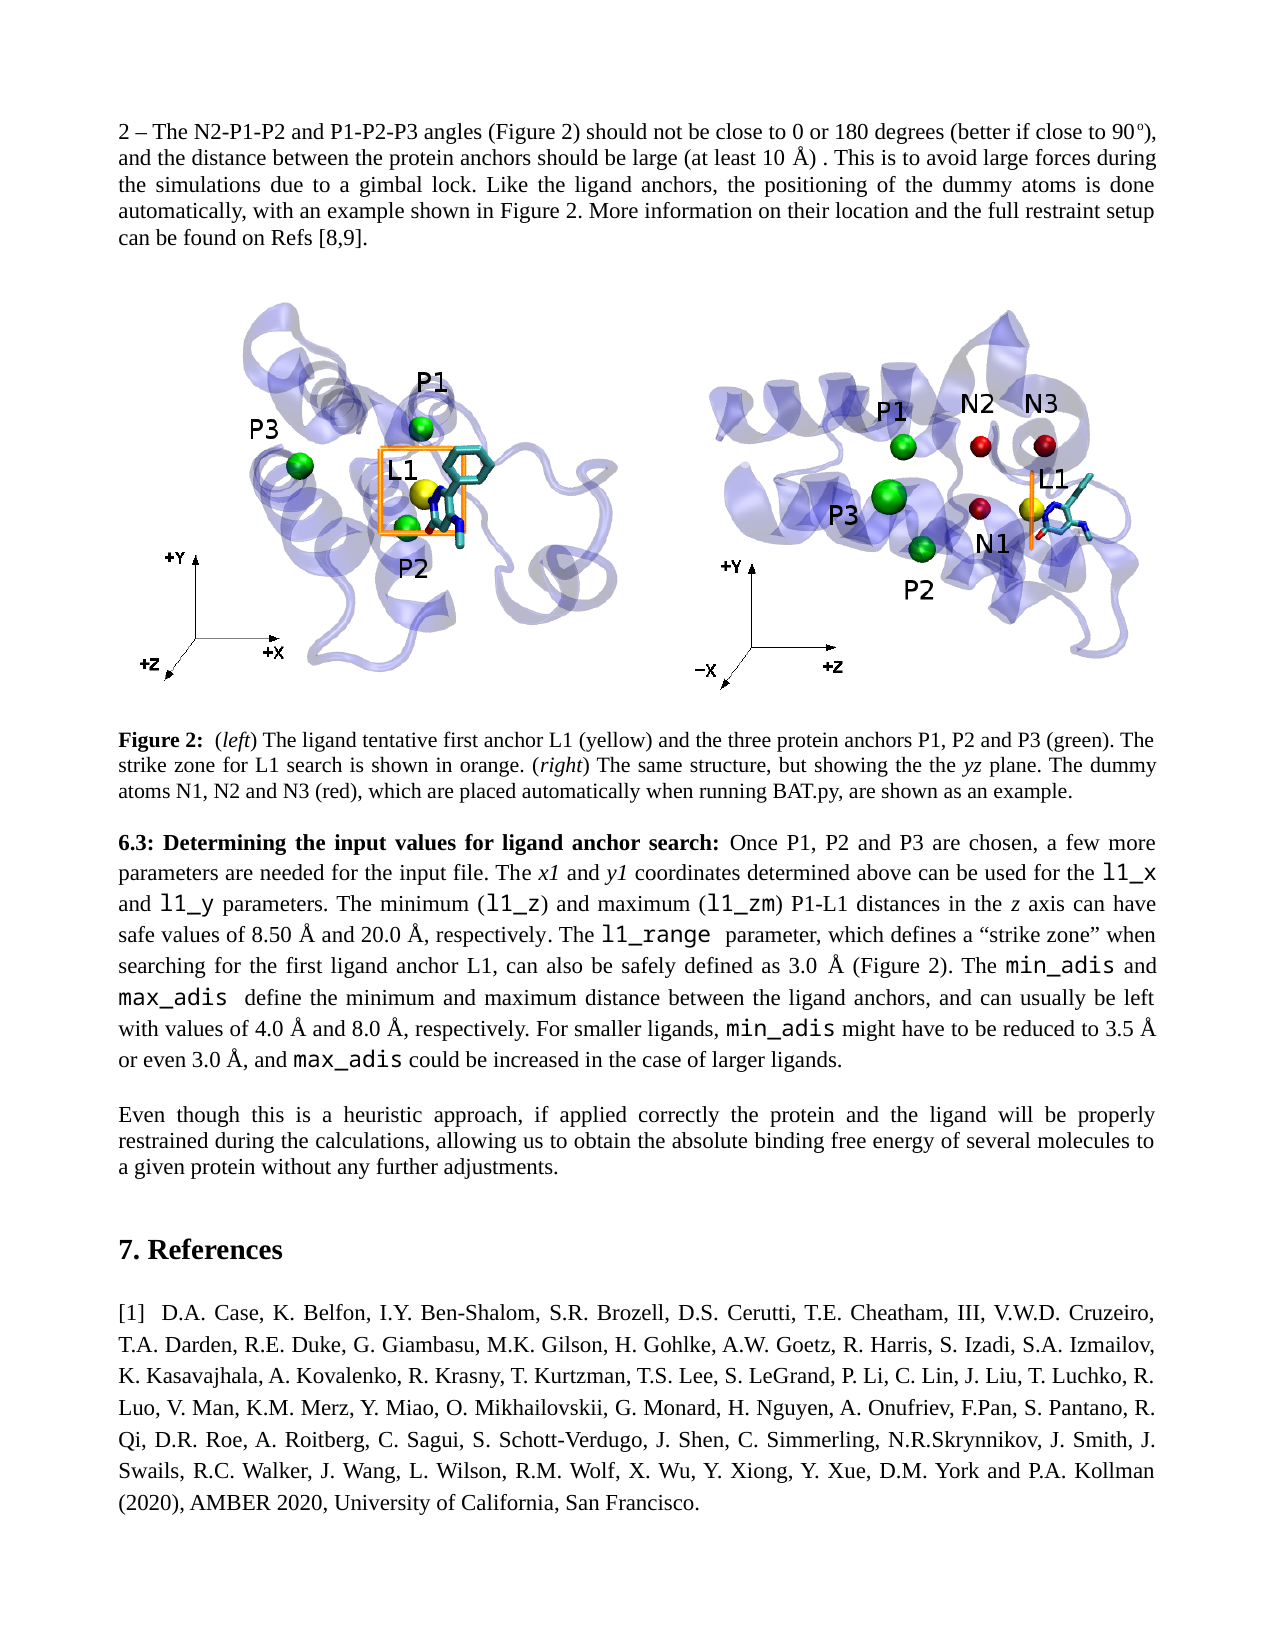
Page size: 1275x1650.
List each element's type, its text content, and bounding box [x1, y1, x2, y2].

text 7. References [118, 1232, 1157, 1266]
text 2 – The N2-P1-P2 and P1-P2-P3 angles (Figure 2) should not be close to 0 or 180 degrees (better if close to 90o), and the distance between the protein anchors should be large (at least 10 Å) . This is to avoid large forces during the simulations due to a gimbal lock. Like the ligand anchors, the positioning of the dummy atoms is done automatically, with an example shown in Figure 2. More information on their location and the full restraint setup can be found on Refs [8,9]. [118, 118, 1157, 250]
picture [118, 276, 1157, 702]
text [1] D.A. Case, K. Belfon, I.Y. Ben-Shalom, S.R. Brozell, D.S. Cerutti, T.E. Cheatham, III, V.W.D. Cruzeiro, T.A. Darden, R.E. Duke, G. Giambasu, M.K. Gilson, H. Gohlke, A.W. Goetz, R. Harris, S. Izadi, S.A. Izmailov, K. Kasavajhala, A. Kovalenko, R. Krasny, T. Kurtzman, T.S. Lee, S. LeGrand, P. Li, C. Lin, J. Liu, T. Luchko, R. Luo, V. Man, K.M. Merz, Y. Miao, O. Mikhailovskii, G. Monard, H. Nguyen, A. Onufriev, F.Pan, S. Pantano, R. Qi, D.R. Roe, A. Roitberg, C. Sagui, S. Schott-Verdugo, J. Shen, C. Simmerling, N.R.Skrynnikov, J. Smith, J. Swails, R.C. Walker, J. Wang, L. Wilson, R.M. Wolf, X. Wu, Y. Xiong, Y. Xue, D.M. York and P.A. Kollman (2020), AMBER 2020, University of California, San Francisco. [118, 1299, 1157, 1515]
text 6.3: Determining the input values for ligand anchor search: Once P1, P2 and P3 are chosen, a few more parameters are needed for the input file. The x1 and y1 coordinates determined above can be used for the l1_x and l1_y parameters. The minimum (l1_z) and maximum (l1_zm) P1-L1 distances in the z axis can have safe values of 8.50 Å and 20.0 Å, respectively. The l1_range parameter, which defines a “strike zone” when searching for the first ligand anchor L1, can also be safely defined as 3.0 Å (Figure 2). The min_adis and max_adis define the minimum and maximum distance between the ligand anchors, and can usually be left with values of 4.0 Å and 8.0 Å, respectively. For smaller ligands, min_adis might have to be reduced to 3.5 Å or even 3.0 Å, and max_adis could be increased in the case of larger ligands. [118, 829, 1157, 1074]
text Even though this is a heuristic approach, if applied correctly the protein and the ligand will be properly restrained during the calculations, allowing us to obtain the absolute binding free energy of several molecules to a given protein without any further adjustments. [118, 1101, 1157, 1180]
text Figure 2: (left) The ligand tentative first anchor L1 (yellow) and the three protein anchors P1, P2 and P3 (green). The strike zone for L1 search is shown in orange. (right) The same structure, but showing the the yz plane. The dummy atoms N1, N2 and N3 (red), which are placed automatically when running BAT.py, are shown as an example. [118, 727, 1157, 803]
